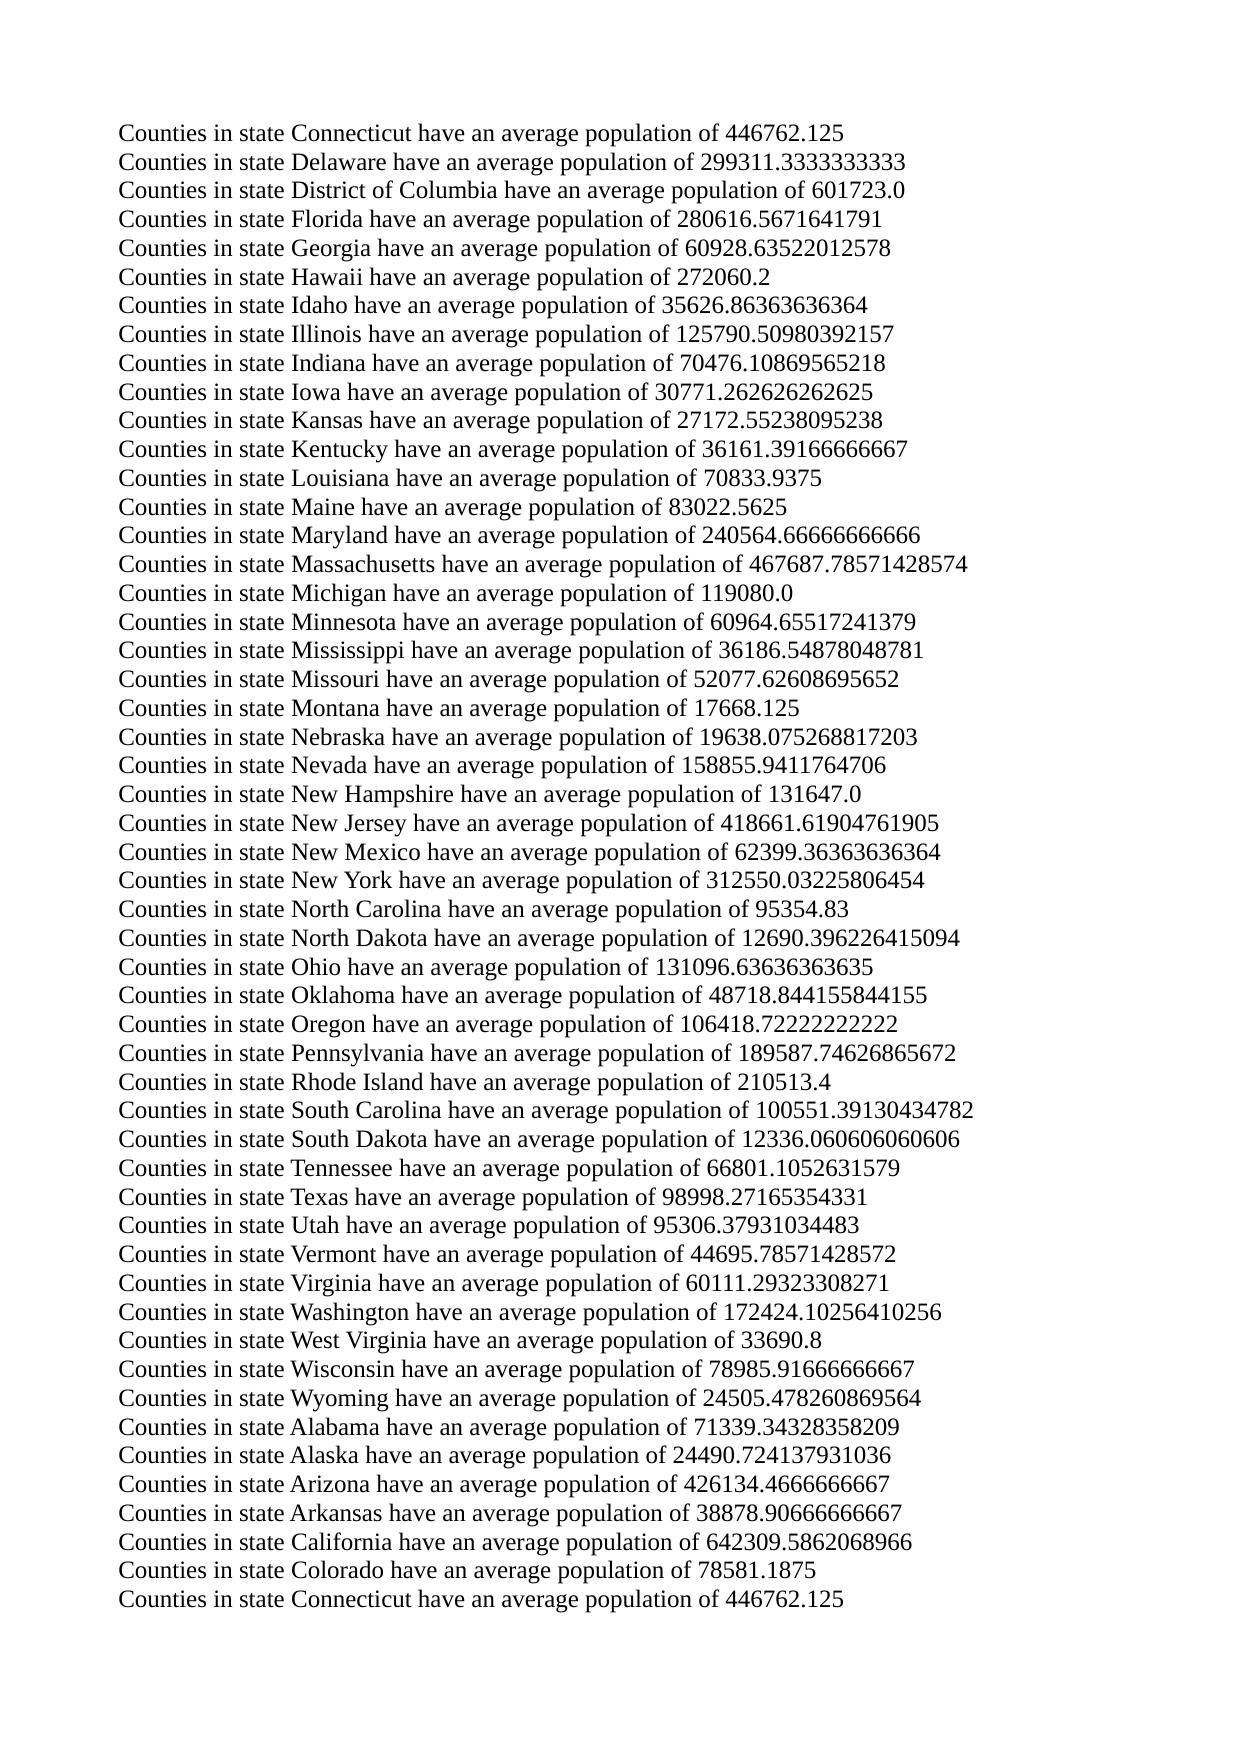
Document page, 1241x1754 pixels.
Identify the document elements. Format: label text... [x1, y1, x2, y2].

text Counties in state Kentucky have an average population of 36161.39166666667 [118, 434, 1122, 463]
text Counties in state New York have an average population of 312550.03225806454 [118, 866, 1122, 894]
text Counties in state Utah have an average population of 95306.37931034483 [118, 1211, 1122, 1239]
text Counties in state Pennsylvania have an average population of 189587.74626865672 [118, 1038, 1122, 1067]
text Counties in state Minnesota have an average population of 60964.65517241379 [118, 607, 1122, 636]
text Counties in state Kansas have an average population of 27172.55238095238 [118, 406, 1122, 434]
text Counties in state District of Columbia have an average population of 601723.0 [118, 176, 1122, 204]
text Counties in state Delaware have an average population of 299311.3333333333 [118, 147, 1122, 176]
text Counties in state Virginia have an average population of 60111.29323308271 [118, 1268, 1122, 1297]
text Counties in state Missouri have an average population of 52077.62608695652 [118, 664, 1122, 693]
text Counties in state Nevada have an average population of 158855.9411764706 [118, 751, 1122, 779]
text Counties in state Washington have an average population of 172424.10256410256 [118, 1297, 1122, 1326]
text Counties in state New Mexico have an average population of 62399.36363636364 [118, 837, 1122, 866]
text Counties in state California have an average population of 642309.5862068966 [118, 1527, 1122, 1556]
text Counties in state Arizona have an average population of 426134.4666666667 [118, 1469, 1122, 1498]
text Counties in state Nebraska have an average population of 19638.075268817203 [118, 722, 1122, 751]
text Counties in state South Dakota have an average population of 12336.060606060606 [118, 1124, 1122, 1153]
text Counties in state Montana have an average population of 17668.125 [118, 693, 1122, 722]
text Counties in state Arkansas have an average population of 38878.90666666667 [118, 1498, 1122, 1527]
text Counties in state Wisconsin have an average population of 78985.91666666667 [118, 1354, 1122, 1383]
text Counties in state Illinois have an average population of 125790.50980392157 [118, 319, 1122, 348]
text Counties in state Louisiana have an average population of 70833.9375 [118, 463, 1122, 492]
text Counties in state North Dakota have an average population of 12690.396226415094 [118, 923, 1122, 952]
text Counties in state New Hampshire have an average population of 131647.0 [118, 779, 1122, 808]
text Counties in state Alabama have an average population of 71339.34328358209 [118, 1412, 1122, 1441]
text Counties in state Florida have an average population of 280616.5671641791 [118, 204, 1122, 233]
text Counties in state Connecticut have an average population of 446762.125 [118, 118, 1122, 147]
text Counties in state Maine have an average population of 83022.5625 [118, 492, 1122, 521]
text Counties in state Michigan have an average population of 119080.0 [118, 578, 1122, 607]
text Counties in state Connecticut have an average population of 446762.125 [118, 1584, 1122, 1613]
text Counties in state Wyoming have an average population of 24505.478260869564 [118, 1383, 1122, 1412]
text Counties in state Tennessee have an average population of 66801.1052631579 [118, 1153, 1122, 1182]
text Counties in state Massachusetts have an average population of 467687.78571428574 [118, 549, 1122, 578]
text Counties in state Indiana have an average population of 70476.10869565218 [118, 348, 1122, 377]
text Counties in state Ohio have an average population of 131096.63636363635 [118, 952, 1122, 981]
text Counties in state Georgia have an average population of 60928.63522012578 [118, 233, 1122, 262]
text Counties in state Rhode Island have an average population of 210513.4 [118, 1067, 1122, 1096]
text Counties in state Texas have an average population of 98998.27165354331 [118, 1182, 1122, 1211]
text Counties in state South Carolina have an average population of 100551.39130434782 [118, 1096, 1122, 1124]
text Counties in state Idaho have an average population of 35626.86363636364 [118, 291, 1122, 319]
text Counties in state New Jersey have an average population of 418661.61904761905 [118, 808, 1122, 837]
text Counties in state Iowa have an average population of 30771.262626262625 [118, 377, 1122, 406]
text Counties in state Oregon have an average population of 106418.72222222222 [118, 1009, 1122, 1038]
text Counties in state Mississippi have an average population of 36186.54878048781 [118, 636, 1122, 664]
text Counties in state Vermont have an average population of 44695.78571428572 [118, 1239, 1122, 1268]
text Counties in state Alaska have an average population of 24490.724137931036 [118, 1441, 1122, 1469]
text Counties in state Maryland have an average population of 240564.66666666666 [118, 521, 1122, 549]
text Counties in state West Virginia have an average population of 33690.8 [118, 1326, 1122, 1354]
text Counties in state North Carolina have an average population of 95354.83 [118, 894, 1122, 923]
text Counties in state Hawaii have an average population of 272060.2 [118, 262, 1122, 291]
text Counties in state Oklahoma have an average population of 48718.844155844155 [118, 981, 1122, 1009]
text Counties in state Colorado have an average population of 78581.1875 [118, 1556, 1122, 1584]
